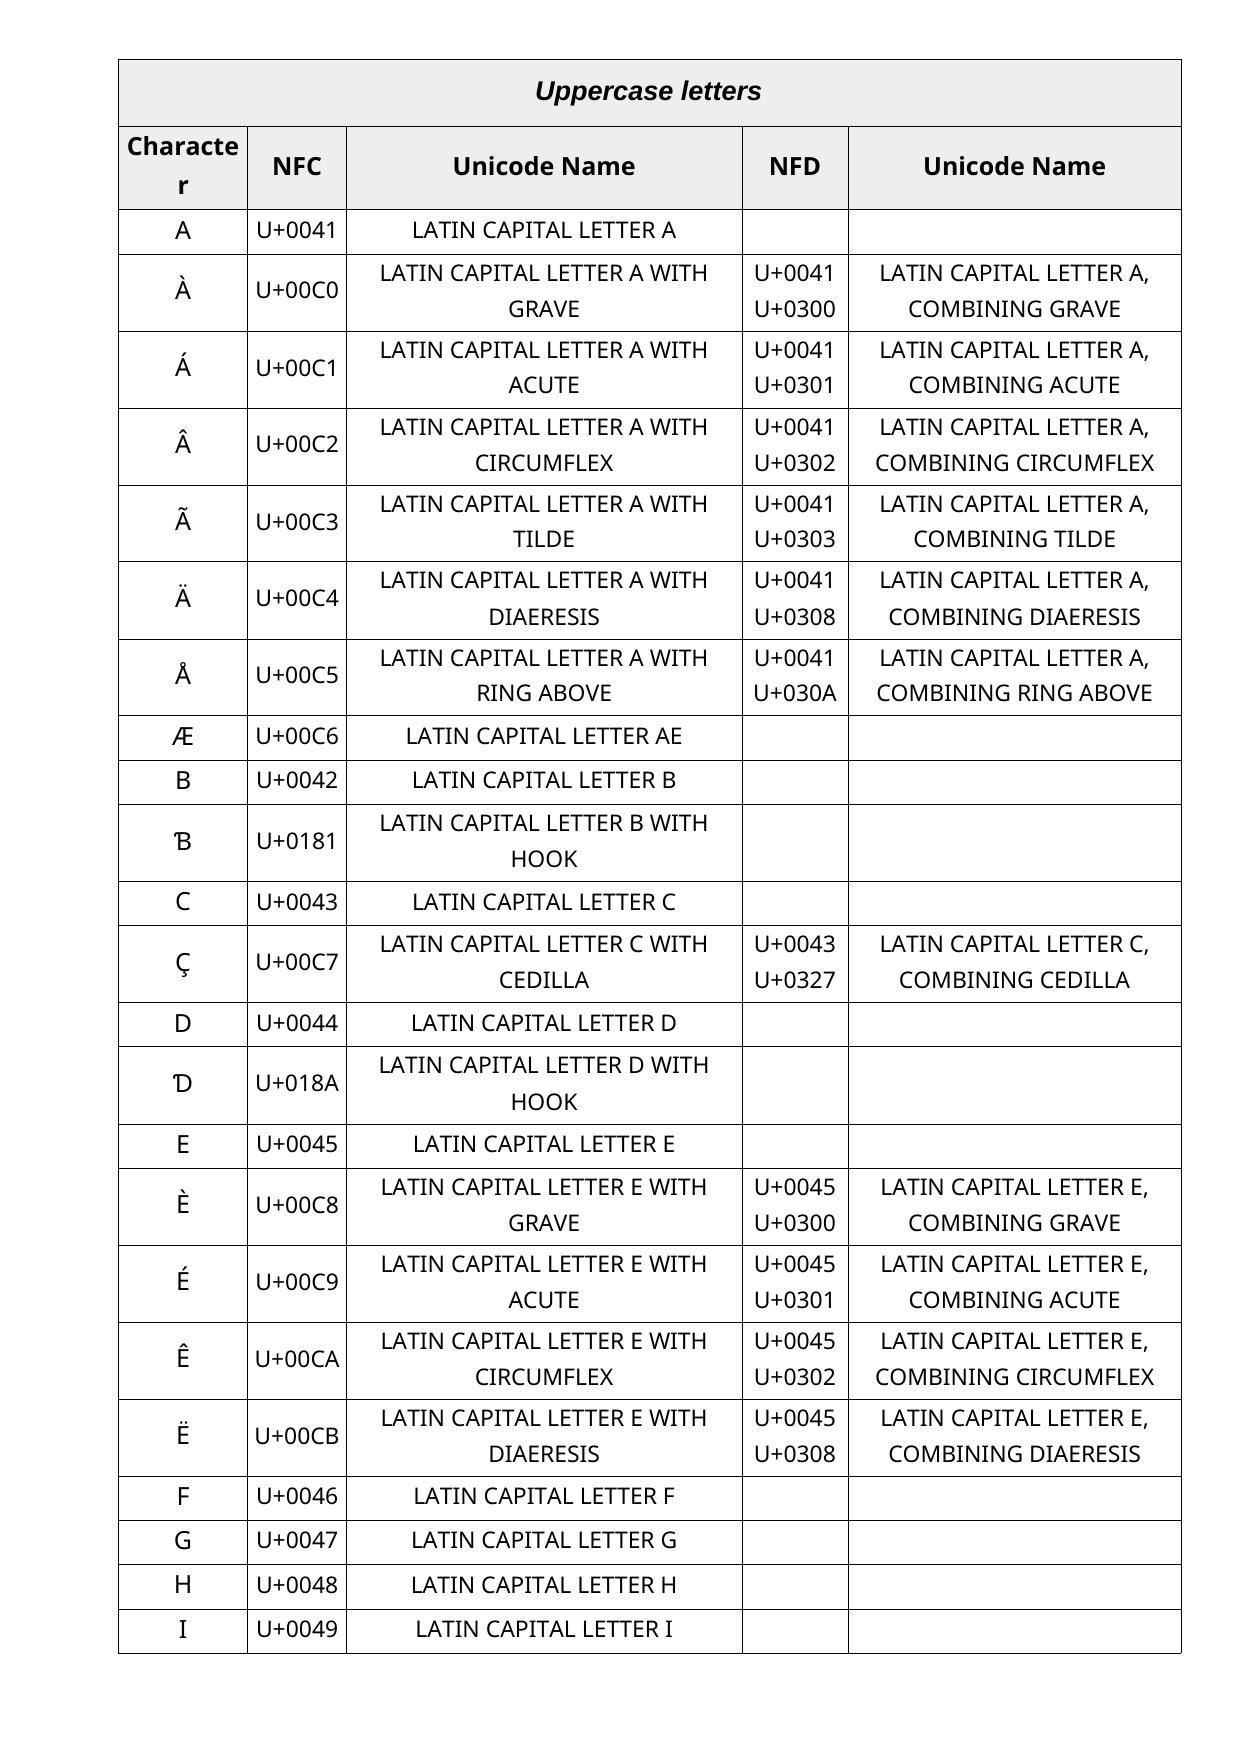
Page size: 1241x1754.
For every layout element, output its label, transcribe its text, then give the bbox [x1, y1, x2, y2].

table_cell LATIN CAPITAL LETTER D WITH HOOK [347, 1047, 742, 1123]
table_cell LATIN CAPITAL LETTER E WITH DIAERESIS [347, 1400, 742, 1476]
table_cell LATIN CAPITAL LETTER E, COMBINING ACUTE [849, 1246, 1181, 1322]
table_cell LATIN CAPITAL LETTER A [347, 210, 742, 253]
table_cell U+0045 U+0302 [743, 1323, 848, 1399]
table_cell LATIN CAPITAL LETTER A WITH DIAERESIS [347, 562, 742, 638]
table_cell [849, 805, 1181, 881]
table_cell Ë [119, 1400, 247, 1476]
table_cell LATIN CAPITAL LETTER A WITH RING ABOVE [347, 640, 742, 715]
table_cell U+0041 U+0302 [743, 409, 848, 484]
table_cell [849, 1477, 1181, 1520]
table_header Uppercase letters [119, 60, 1181, 126]
table_cell U+0049 [248, 1610, 346, 1653]
table_cell Ä [119, 562, 247, 638]
table_cell [849, 1047, 1181, 1123]
table_cell Æ [119, 716, 247, 760]
table_cell U+0041 U+0301 [743, 332, 848, 407]
table_cell Ɓ [119, 805, 247, 881]
table_cell Â [119, 409, 247, 484]
table_cell LATIN CAPITAL LETTER A, COMBINING DIAERESIS [849, 562, 1181, 638]
table_cell U+0042 [248, 761, 346, 804]
table_cell [743, 1521, 848, 1564]
table_cell À [119, 255, 247, 331]
table_cell LATIN CAPITAL LETTER A WITH CIRCUMFLEX [347, 409, 742, 484]
table_cell U+00CB [248, 1400, 346, 1476]
table_cell U+0047 [248, 1521, 346, 1564]
table_cell Ç [119, 926, 247, 1002]
table_cell [743, 716, 848, 760]
table_cell LATIN CAPITAL LETTER A, COMBINING GRAVE [849, 255, 1181, 331]
table_cell NFD [743, 127, 848, 209]
table_cell U+0045 U+0308 [743, 1400, 848, 1476]
table_cell LATIN CAPITAL LETTER E, COMBINING DIAERESIS [849, 1400, 1181, 1476]
table_cell Ã [119, 486, 247, 561]
table_cell LATIN CAPITAL LETTER E [347, 1125, 742, 1168]
table_cell [743, 761, 848, 804]
table_cell F [119, 1477, 247, 1520]
table_cell U+00C4 [248, 562, 346, 638]
table_cell [743, 1565, 848, 1608]
table_cell LATIN CAPITAL LETTER A WITH TILDE [347, 486, 742, 561]
table_cell U+0041 [248, 210, 346, 253]
table_cell LATIN CAPITAL LETTER E, COMBINING GRAVE [849, 1169, 1181, 1245]
table_cell B [119, 761, 247, 804]
table_cell LATIN CAPITAL LETTER A, COMBINING RING ABOVE [849, 640, 1181, 715]
table_cell LATIN CAPITAL LETTER C, COMBINING CEDILLA [849, 926, 1181, 1002]
table_cell LATIN CAPITAL LETTER G [347, 1521, 742, 1564]
table_cell LATIN CAPITAL LETTER E, COMBINING CIRCUMFLEX [849, 1323, 1181, 1399]
table_cell [743, 805, 848, 881]
table_cell LATIN CAPITAL LETTER B WITH HOOK [347, 805, 742, 881]
table_cell A [119, 210, 247, 253]
table_cell È [119, 1169, 247, 1245]
table_cell U+00C0 [248, 255, 346, 331]
table_cell LATIN CAPITAL LETTER E WITH GRAVE [347, 1169, 742, 1245]
table_cell NFC [248, 127, 346, 209]
table_cell [743, 1610, 848, 1653]
table_cell U+0041 U+0308 [743, 562, 848, 638]
table_cell É [119, 1246, 247, 1322]
table_cell [849, 1565, 1181, 1608]
table_cell U+00C1 [248, 332, 346, 407]
table_cell U+00C7 [248, 926, 346, 1002]
table_cell [849, 1003, 1181, 1046]
table_cell E [119, 1125, 247, 1168]
table_cell Unicode Name [849, 127, 1181, 209]
table_cell H [119, 1565, 247, 1608]
table_cell LATIN CAPITAL LETTER A, COMBINING CIRCUMFLEX [849, 409, 1181, 484]
table_cell D [119, 1003, 247, 1046]
table_cell U+0045 U+0301 [743, 1246, 848, 1322]
table_cell LATIN CAPITAL LETTER F [347, 1477, 742, 1520]
table_cell U+00C3 [248, 486, 346, 561]
table_cell [743, 1477, 848, 1520]
table_cell Ê [119, 1323, 247, 1399]
table_cell [849, 1125, 1181, 1168]
table_cell [849, 761, 1181, 804]
table_cell Å [119, 640, 247, 715]
table_cell G [119, 1521, 247, 1564]
table_cell LATIN CAPITAL LETTER C [347, 882, 742, 925]
table_cell C [119, 882, 247, 925]
table_cell U+0181 [248, 805, 346, 881]
table_cell U+0045 [248, 1125, 346, 1168]
table_cell [743, 882, 848, 925]
table_cell LATIN CAPITAL LETTER D [347, 1003, 742, 1046]
table_cell [849, 882, 1181, 925]
table_cell LATIN CAPITAL LETTER H [347, 1565, 742, 1608]
table_cell U+00C8 [248, 1169, 346, 1245]
table_cell Á [119, 332, 247, 407]
table_cell U+0043 [248, 882, 346, 925]
table_cell Character [119, 127, 247, 209]
table_cell U+0048 [248, 1565, 346, 1608]
table_cell LATIN CAPITAL LETTER E WITH ACUTE [347, 1246, 742, 1322]
table_cell U+0046 [248, 1477, 346, 1520]
table_cell U+0041 U+030A [743, 640, 848, 715]
table_cell LATIN CAPITAL LETTER E WITH CIRCUMFLEX [347, 1323, 742, 1399]
table_cell LATIN CAPITAL LETTER I [347, 1610, 742, 1653]
table_cell [743, 1003, 848, 1046]
table_cell LATIN CAPITAL LETTER AE [347, 716, 742, 760]
table_cell U+00CA [248, 1323, 346, 1399]
table_cell [743, 1125, 848, 1168]
table_cell LATIN CAPITAL LETTER A WITH GRAVE [347, 255, 742, 331]
table_cell [849, 1610, 1181, 1653]
table_cell U+00C6 [248, 716, 346, 760]
table_cell [849, 1521, 1181, 1564]
table_cell U+0041 U+0303 [743, 486, 848, 561]
table_cell LATIN CAPITAL LETTER C WITH CEDILLA [347, 926, 742, 1002]
table_cell U+00C9 [248, 1246, 346, 1322]
table_cell LATIN CAPITAL LETTER A, COMBINING ACUTE [849, 332, 1181, 407]
table_cell U+0041 U+0300 [743, 255, 848, 331]
table_cell Ɗ [119, 1047, 247, 1123]
table_cell U+018A [248, 1047, 346, 1123]
table_cell U+0045 U+0300 [743, 1169, 848, 1245]
table_cell U+0044 [248, 1003, 346, 1046]
table_cell LATIN CAPITAL LETTER A, COMBINING TILDE [849, 486, 1181, 561]
table_cell U+00C5 [248, 640, 346, 715]
table_cell [743, 1047, 848, 1123]
table_cell U+0043 U+0327 [743, 926, 848, 1002]
table_cell U+00C2 [248, 409, 346, 484]
table_cell Unicode Name [347, 127, 742, 209]
table_cell [849, 210, 1181, 253]
table_cell [743, 210, 848, 253]
table_cell [849, 716, 1181, 760]
table_cell I [119, 1610, 247, 1653]
table_cell LATIN CAPITAL LETTER B [347, 761, 742, 804]
table_cell LATIN CAPITAL LETTER A WITH ACUTE [347, 332, 742, 407]
